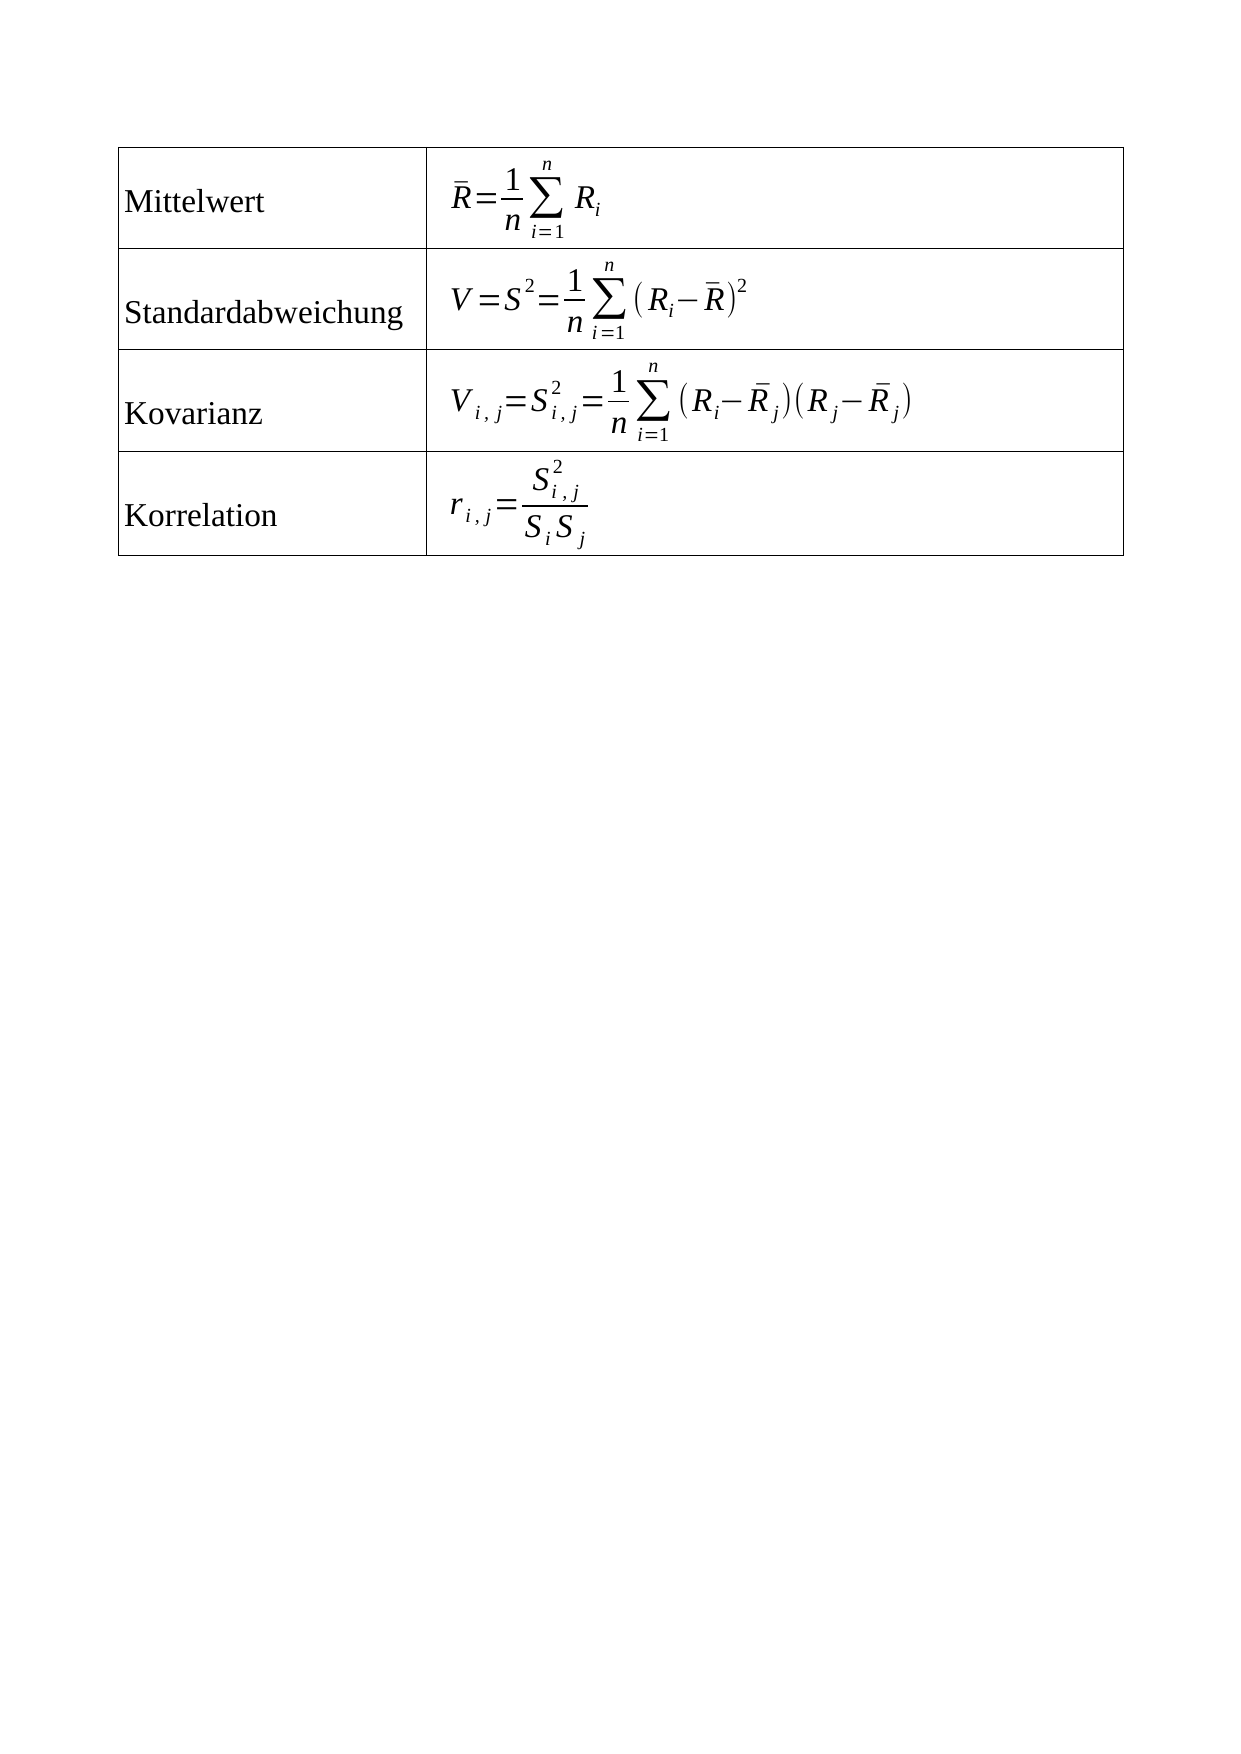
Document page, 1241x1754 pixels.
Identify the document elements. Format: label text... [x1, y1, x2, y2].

table_cell Korrelation [119, 452, 426, 555]
table_cell Kovarianz [119, 350, 426, 451]
table_header Mittelwert [119, 148, 426, 248]
table_header [427, 148, 1123, 248]
table_cell [427, 452, 1123, 555]
table_cell [427, 249, 1123, 349]
table_cell [427, 350, 1123, 451]
table_cell Standardabweichung [119, 249, 426, 349]
